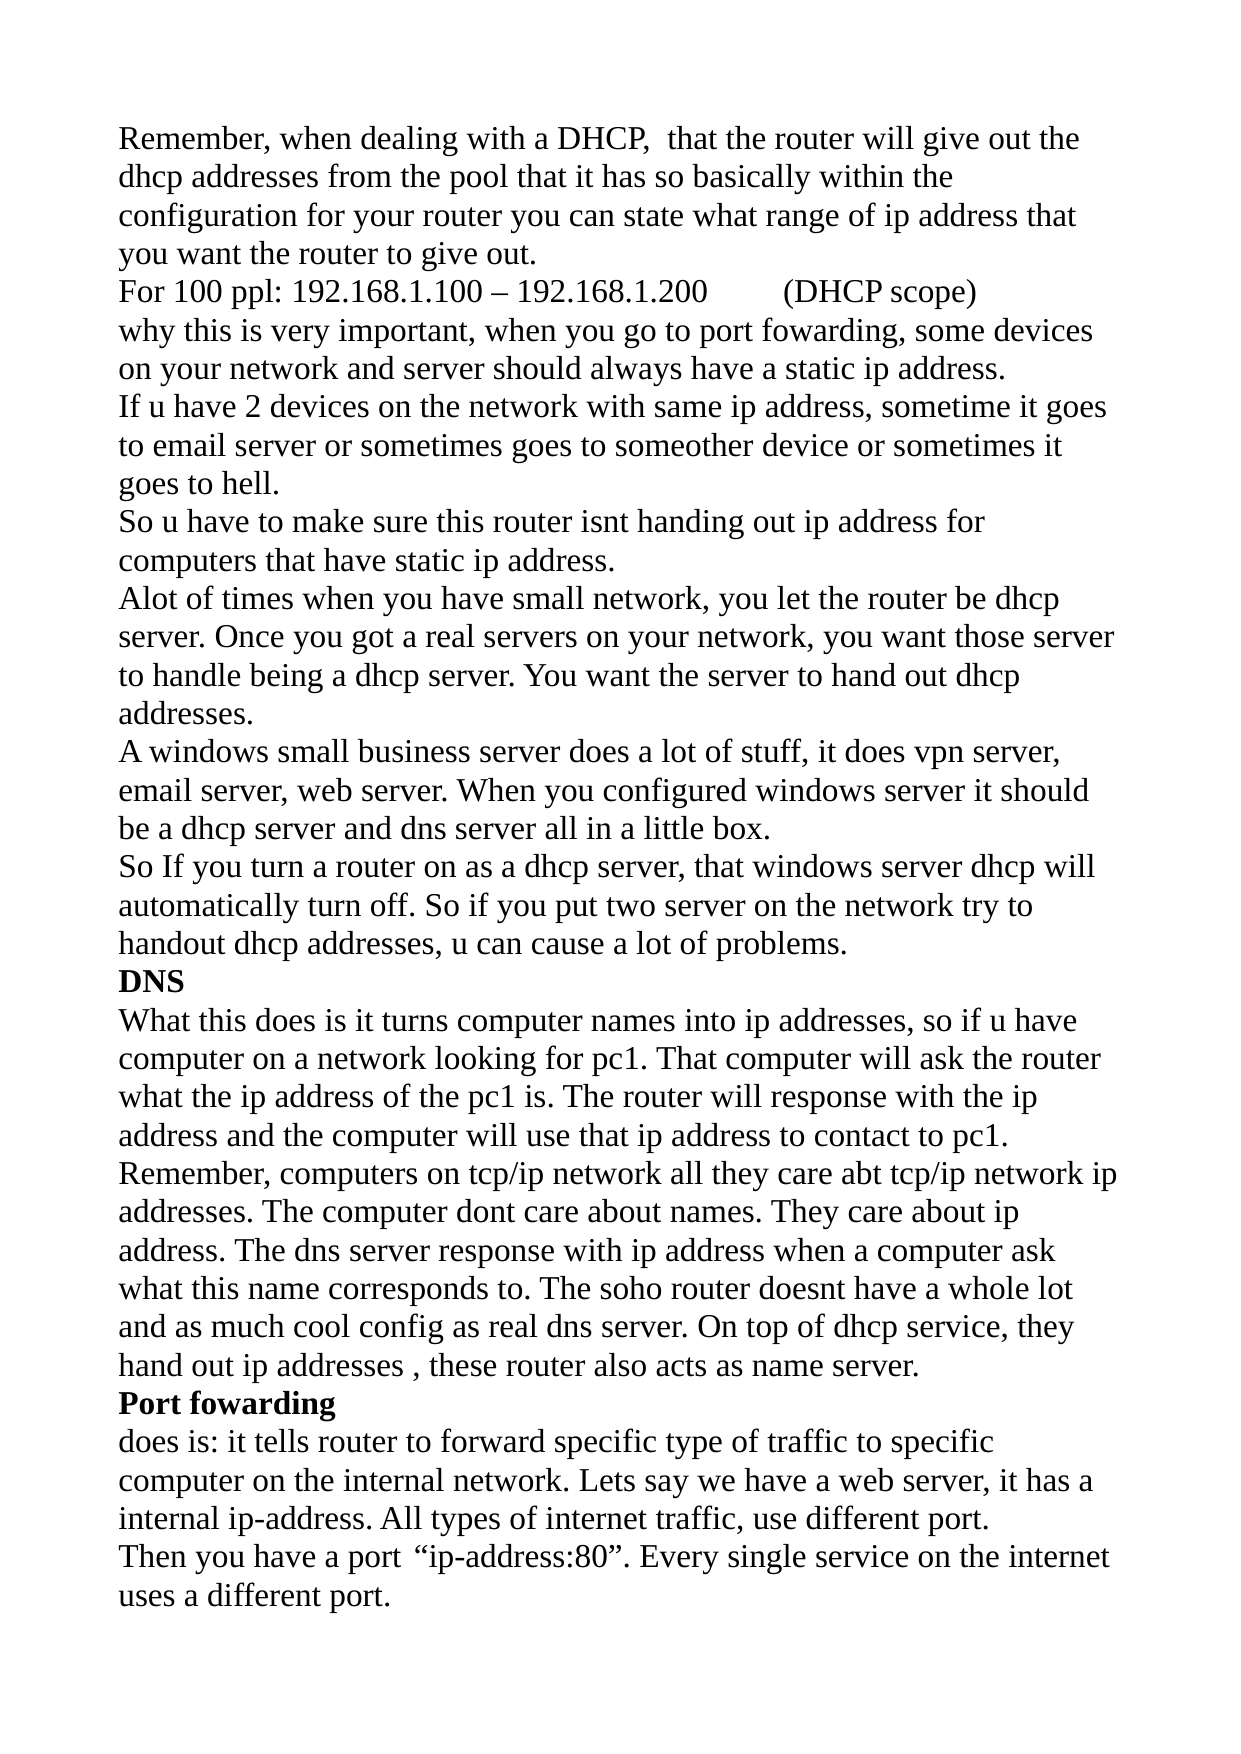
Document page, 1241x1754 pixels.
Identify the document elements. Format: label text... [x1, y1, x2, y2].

text does is: it tells router to forward specific type of traffic to specific computer on the internal network. Lets say we have a web server, it has a internal ip-address. All types of internet traffic, use different port. [118, 1421, 1122, 1536]
text What this does is it turns computer names into ip addresses, so if u have computer on a network looking for pc1. That computer will ask the router what the ip address of the pc1 is. The router will response with the ip address and the computer will use that ip address to contact to pc1. [118, 1000, 1122, 1153]
text Alot of times when you have small network, you let the router be dhcp server. Once you got a real servers on your network, you want those server to handle being a dhcp server. You want the server to hand out dhcp addresses. [118, 578, 1122, 731]
text why this is very important, when you go to port fowarding, some devices on your network and server should always have a static ip address. [118, 310, 1122, 386]
text DNS [118, 961, 1122, 1000]
text For 100 ppl: 192.168.1.100 – 192.168.1.200 (DHCP scope) [118, 271, 1122, 310]
text Remember, computers on tcp/ip network all they care abt tcp/ip network ip addresses. The computer dont care about names. They care about ip address. The dns server response with ip address when a computer ask what this name corresponds to. The soho router doesnt have a whole lot and as much cool config as real dns server. On top of dhcp service, they hand out ip addresses , these router also acts as name server. [118, 1153, 1122, 1383]
text If u have 2 devices on the network with same ip address, sometime it goes to email server or sometimes goes to someother device or sometimes it goes to hell. [118, 386, 1122, 501]
text So u have to make sure this router isnt handing out ip address for computers that have static ip address. [118, 501, 1122, 578]
text A windows small business server does a lot of stuff, it does vpn server, email server, web server. When you configured windows server it should be a dhcp server and dns server all in a little box. [118, 731, 1122, 846]
text Then you have a port “ip-address:80”. Every single service on the internet uses a different port. [118, 1536, 1122, 1613]
text Port fowarding [118, 1383, 1122, 1421]
text Remember, when dealing with a DHCP, that the router will give out the dhcp addresses from the pool that it has so basically within the configuration for your router you can state what range of ip address that you want the router to give out. [118, 118, 1122, 271]
text So If you turn a router on as a dhcp server, that windows server dhcp will automatically turn off. So if you put two server on the network try to handout dhcp addresses, u can cause a lot of problems. [118, 846, 1122, 961]
